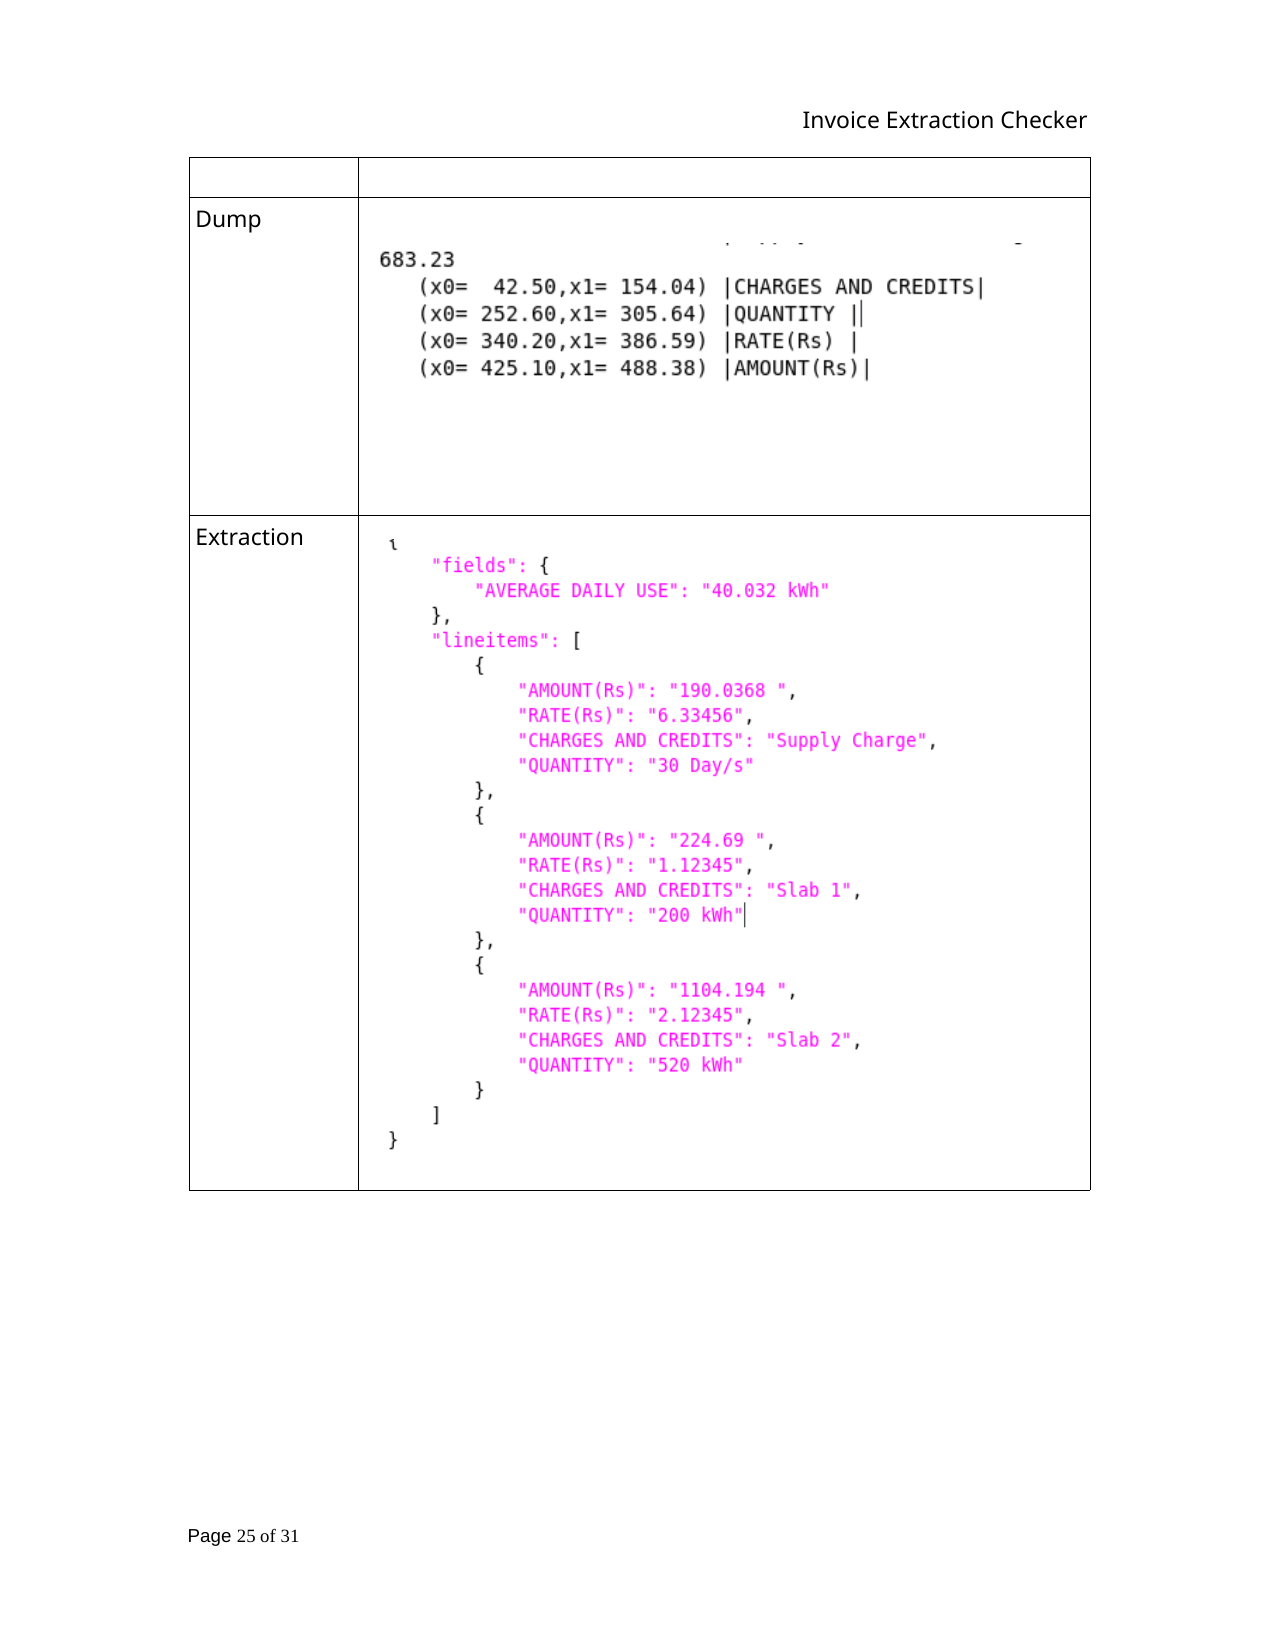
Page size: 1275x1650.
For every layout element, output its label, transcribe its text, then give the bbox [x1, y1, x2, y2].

table_cell [359, 158, 1090, 197]
table_cell Extraction [190, 516, 358, 1190]
picture [364, 243, 1055, 386]
table_cell [190, 158, 358, 197]
table_cell [359, 198, 1090, 515]
picture [388, 539, 990, 1180]
table_cell Dump [190, 198, 358, 515]
table_cell [359, 516, 1090, 1190]
